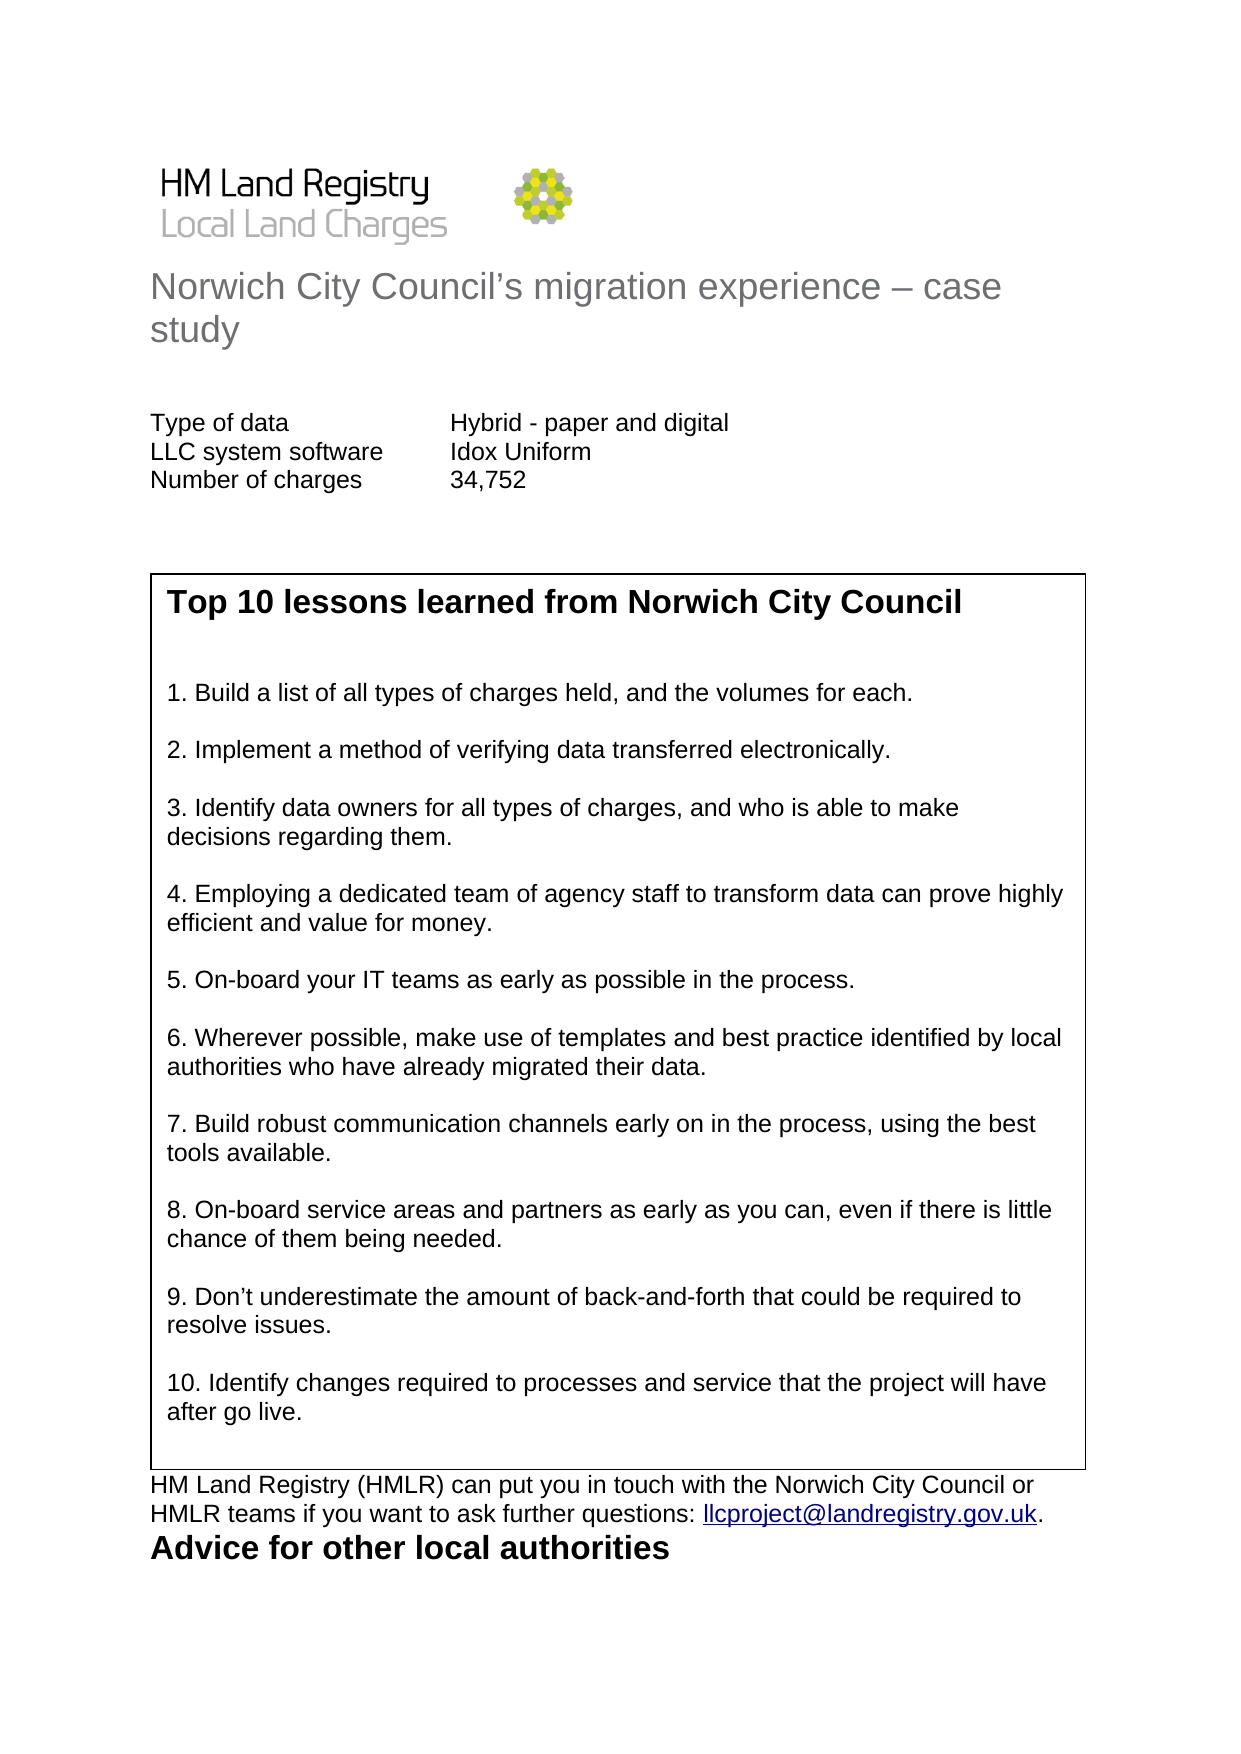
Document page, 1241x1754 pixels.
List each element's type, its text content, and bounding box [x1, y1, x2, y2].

text 1. Build a list of all types of charges held, and the volumes for each. [167, 678, 1070, 707]
text 4. Employing a dedicated team of agency staff to transform data can prove highly efficient and value for money. [167, 879, 1070, 937]
text Advice for other local authorities [150, 1528, 1090, 1566]
text 7. Build robust communication channels early on in the process, using the best tools available. [167, 1109, 1070, 1167]
text HM Land Registry (HMLR) can put you in touch with the Norwich City Council or HMLR teams if you want to ask further questions: llcproject@landregistry.gov.uk. [150, 608, 1090, 1528]
text 5. On-board your IT teams as early as possible in the process. [167, 965, 1070, 994]
text Norwich City Council’s migration experience – case study [150, 264, 1090, 351]
text Top 10 lessons learned from Norwich City Council [167, 582, 1070, 620]
text 3. Identify data owners for all types of charges, and who is able to make decisions regarding them. [167, 793, 1070, 850]
text 8. On-board service areas and partners as early as you can, even if there is little chance of them being needed. [167, 1195, 1070, 1253]
text LLC system software Idox Uniform [150, 437, 1090, 466]
text 9. Don’t underestimate the amount of back-and-forth that could be required to resolve issues. [167, 1282, 1070, 1339]
text Type of data Hybrid - paper and digital [150, 408, 1090, 437]
text 6. Wherever possible, make use of templates and best practice identified by local authorities who have already migrated their data. [167, 1023, 1070, 1080]
text 2. Implement a method of verifying data transferred electronically. [167, 735, 1070, 764]
text Number of charges 34,752 [150, 466, 1090, 494]
text 10. Identify changes required to processes and service that the project will have after go live. [167, 1368, 1070, 1425]
